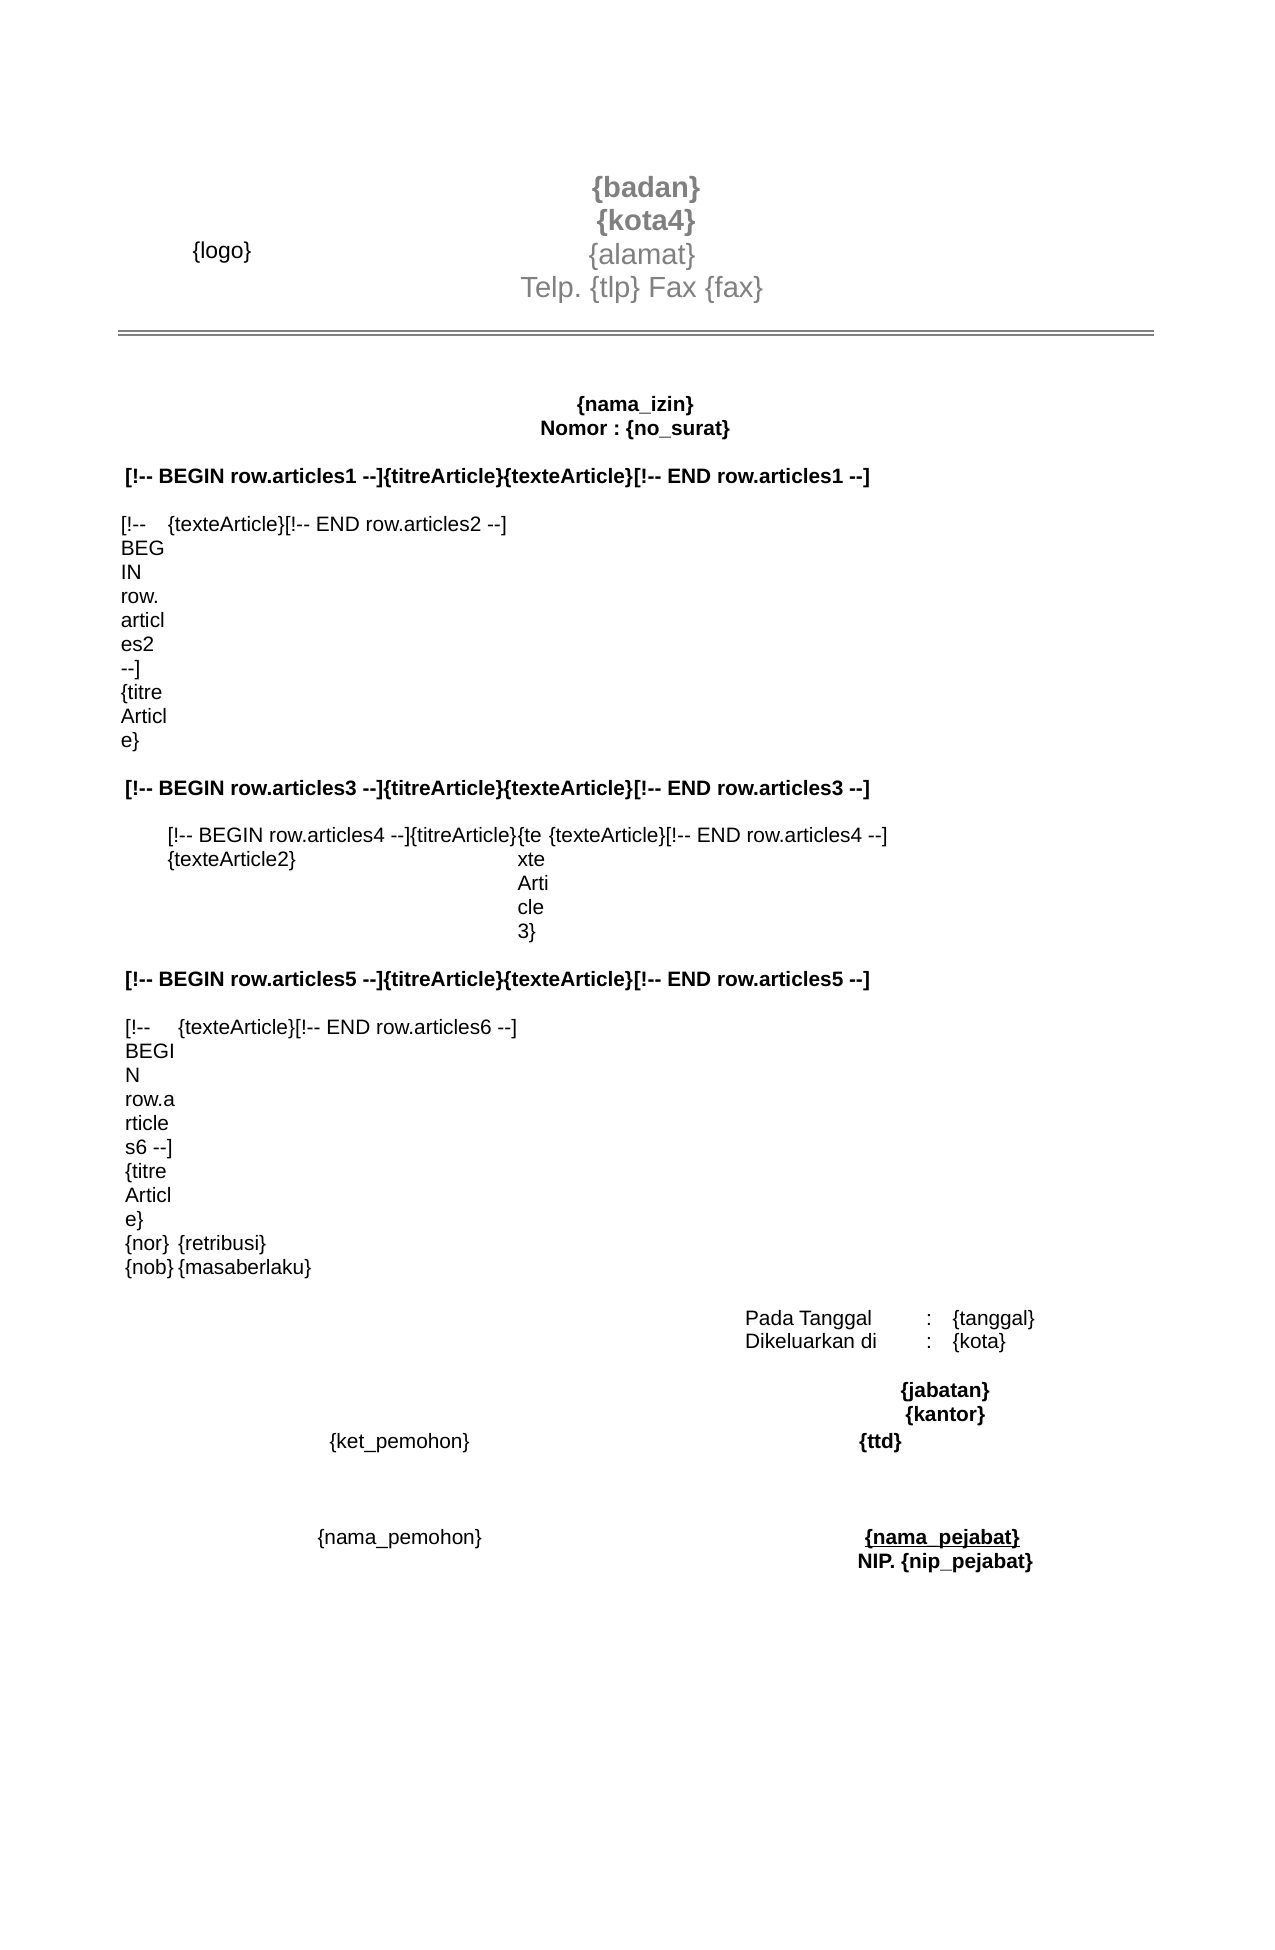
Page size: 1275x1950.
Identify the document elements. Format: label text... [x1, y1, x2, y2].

table_cell {tanggal} {kota} [953, 1305, 1145, 1377]
table_cell {nama_izin} Nomor : {no_surat} [125, 392, 1145, 464]
table_cell [674, 1305, 745, 1429]
table_cell [125, 1305, 674, 1429]
table_header {badan} {kota4} {alamat} Telp. {tlp} Fax {fax} [293, 170, 998, 330]
table_cell {jabatan} {kantor} [745, 1378, 1145, 1429]
table_cell {texteArticle}[!-- END row.articles2 --] [168, 512, 1145, 751]
table_cell {ttd} [859, 1429, 1145, 1525]
table_header [998, 170, 1153, 330]
table_cell [125, 799, 1145, 823]
table_cell [674, 1525, 745, 1573]
table_cell [!-- BEGIN row.articles1 --]{titreArticle}{texteArticle}[!-- END row.articles1 --] [125, 464, 1145, 488]
table_cell {nama_pemohon} [125, 1525, 674, 1573]
table_cell {texteArticle3} [517, 823, 548, 943]
table_cell [125, 823, 167, 943]
table_cell {retribusi} [178, 1231, 1145, 1254]
table_cell [745, 1429, 859, 1525]
table_cell [517, 943, 548, 967]
table_cell [125, 991, 1145, 1015]
table_cell {ket_pemohon} [125, 1429, 674, 1525]
table_cell [!-- BEGIN row.articles2 --]{titreArticle} [125, 512, 168, 751]
table_cell [!-- BEGIN row.articles5 --]{titreArticle}{texteArticle}[!-- END row.articles5 --] [125, 967, 1145, 991]
table_cell Pada Tanggal Dikeluarkan di [745, 1305, 926, 1377]
table_cell [!-- BEGIN row.articles4 --]{titreArticle}{texteArticle2} [167, 823, 517, 943]
table_header {logo} [150, 170, 293, 330]
table_cell : : [926, 1305, 952, 1377]
table_header [125, 488, 168, 512]
table_cell [!-- BEGIN row.articles6 --]{titreArticle} [125, 1015, 178, 1231]
table_cell [549, 943, 1145, 967]
table_cell {texteArticle}[!-- END row.articles6 --] [178, 1015, 1145, 1231]
table_cell [125, 943, 517, 967]
table_cell [674, 1429, 745, 1525]
table_header [168, 488, 1145, 512]
table_header [118, 170, 150, 330]
table_cell {texteArticle}[!-- END row.articles4 --] [549, 823, 1145, 943]
table_cell [125, 1279, 1145, 1305]
table_cell {nor} [125, 1231, 178, 1254]
table_cell [125, 751, 1145, 775]
table_cell [!-- BEGIN row.articles3 --]{titreArticle}{texteArticle}[!-- END row.articles3 --] [125, 775, 1145, 799]
table_header [125, 365, 1145, 392]
table_cell {nama_pejabat} NIP. {nip_pejabat} [745, 1525, 1145, 1573]
table_cell {nob} [125, 1255, 178, 1278]
table_cell {masaberlaku} [178, 1255, 1145, 1278]
